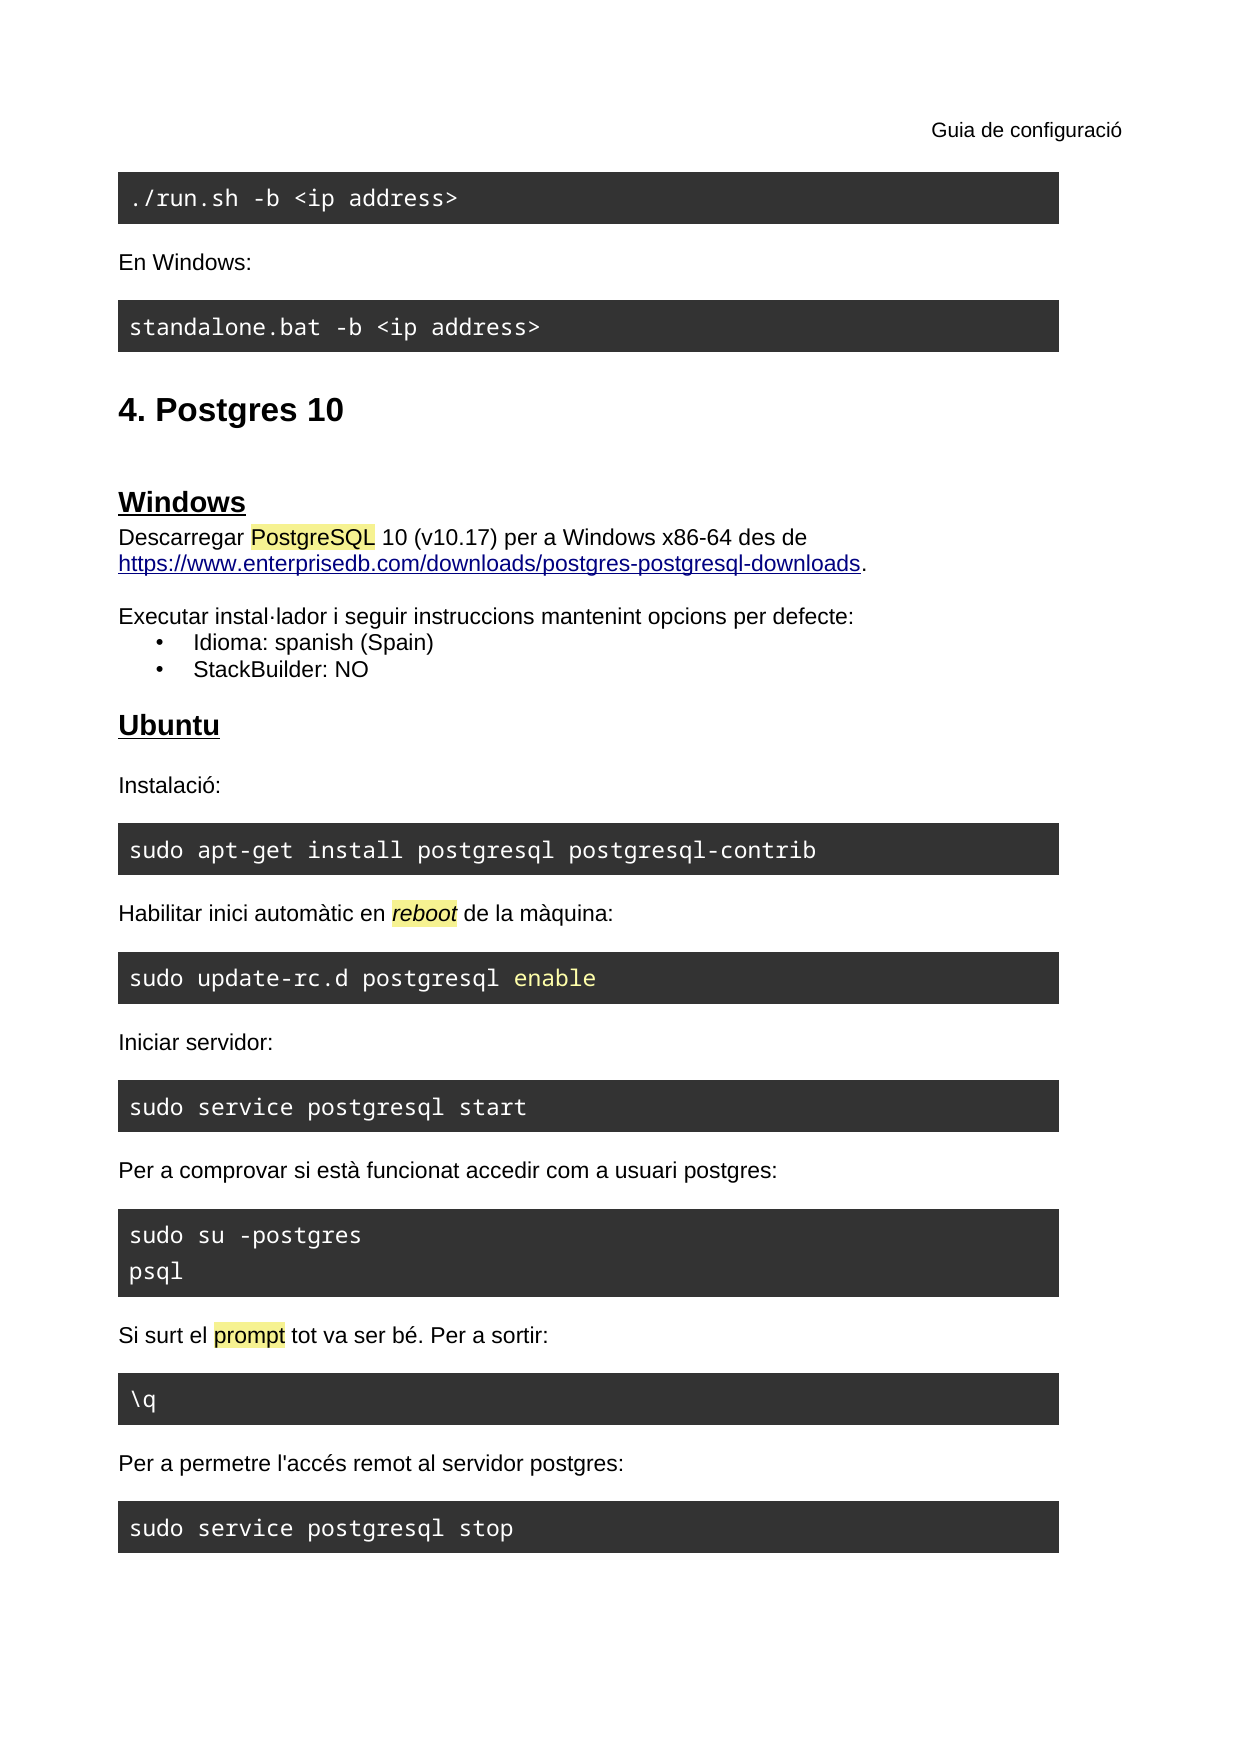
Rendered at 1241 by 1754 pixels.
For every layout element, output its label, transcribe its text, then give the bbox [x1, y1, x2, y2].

text Per a permetre l'accés remot al servidor postgres: [118, 1450, 1122, 1476]
text Si surt el prompt tot va ser bé. Per a sortir: [118, 1322, 1122, 1348]
table_header \q [118, 1373, 1059, 1425]
table_header sudo update-rc.d postgresql enable [118, 952, 1059, 1004]
list Idioma: spanish (Spain) [156, 629, 1122, 656]
list StackBuilder: NO [156, 656, 1122, 682]
subtitle Ubuntu [118, 708, 1122, 742]
table_header sudo apt-get install postgresql postgresql-contrib [118, 823, 1059, 875]
table_header ./run.sh -b <ip address> [118, 172, 1059, 224]
text Per a comprovar si està funcionat accedir com a usuari postgres: [118, 1157, 1122, 1183]
text Descarregar PostgreSQL 10 (v10.17) per a Windows x86-64 des de https://www.enterprisedb.com/downloads/postgres-postgresql-downloads. [118, 524, 1122, 577]
text En Windows: [118, 249, 1122, 275]
table_header sudo service postgresql start [118, 1080, 1059, 1132]
table_header sudo service postgresql stop [118, 1501, 1059, 1553]
text Instalació: [118, 772, 1122, 798]
text Habilitar inici automàtic en reboot de la màquina: [118, 900, 1122, 927]
subtitle Windows [118, 485, 1122, 519]
subtitle 4. Postgres 10 [118, 389, 1122, 428]
text Iniciar servidor: [118, 1029, 1122, 1055]
table_header standalone.bat -b <ip address> [118, 300, 1059, 352]
text Executar instal·lador i seguir instruccions mantenint opcions per defecte: [118, 603, 1122, 629]
table_header sudo su -postgres psql [118, 1209, 1059, 1297]
